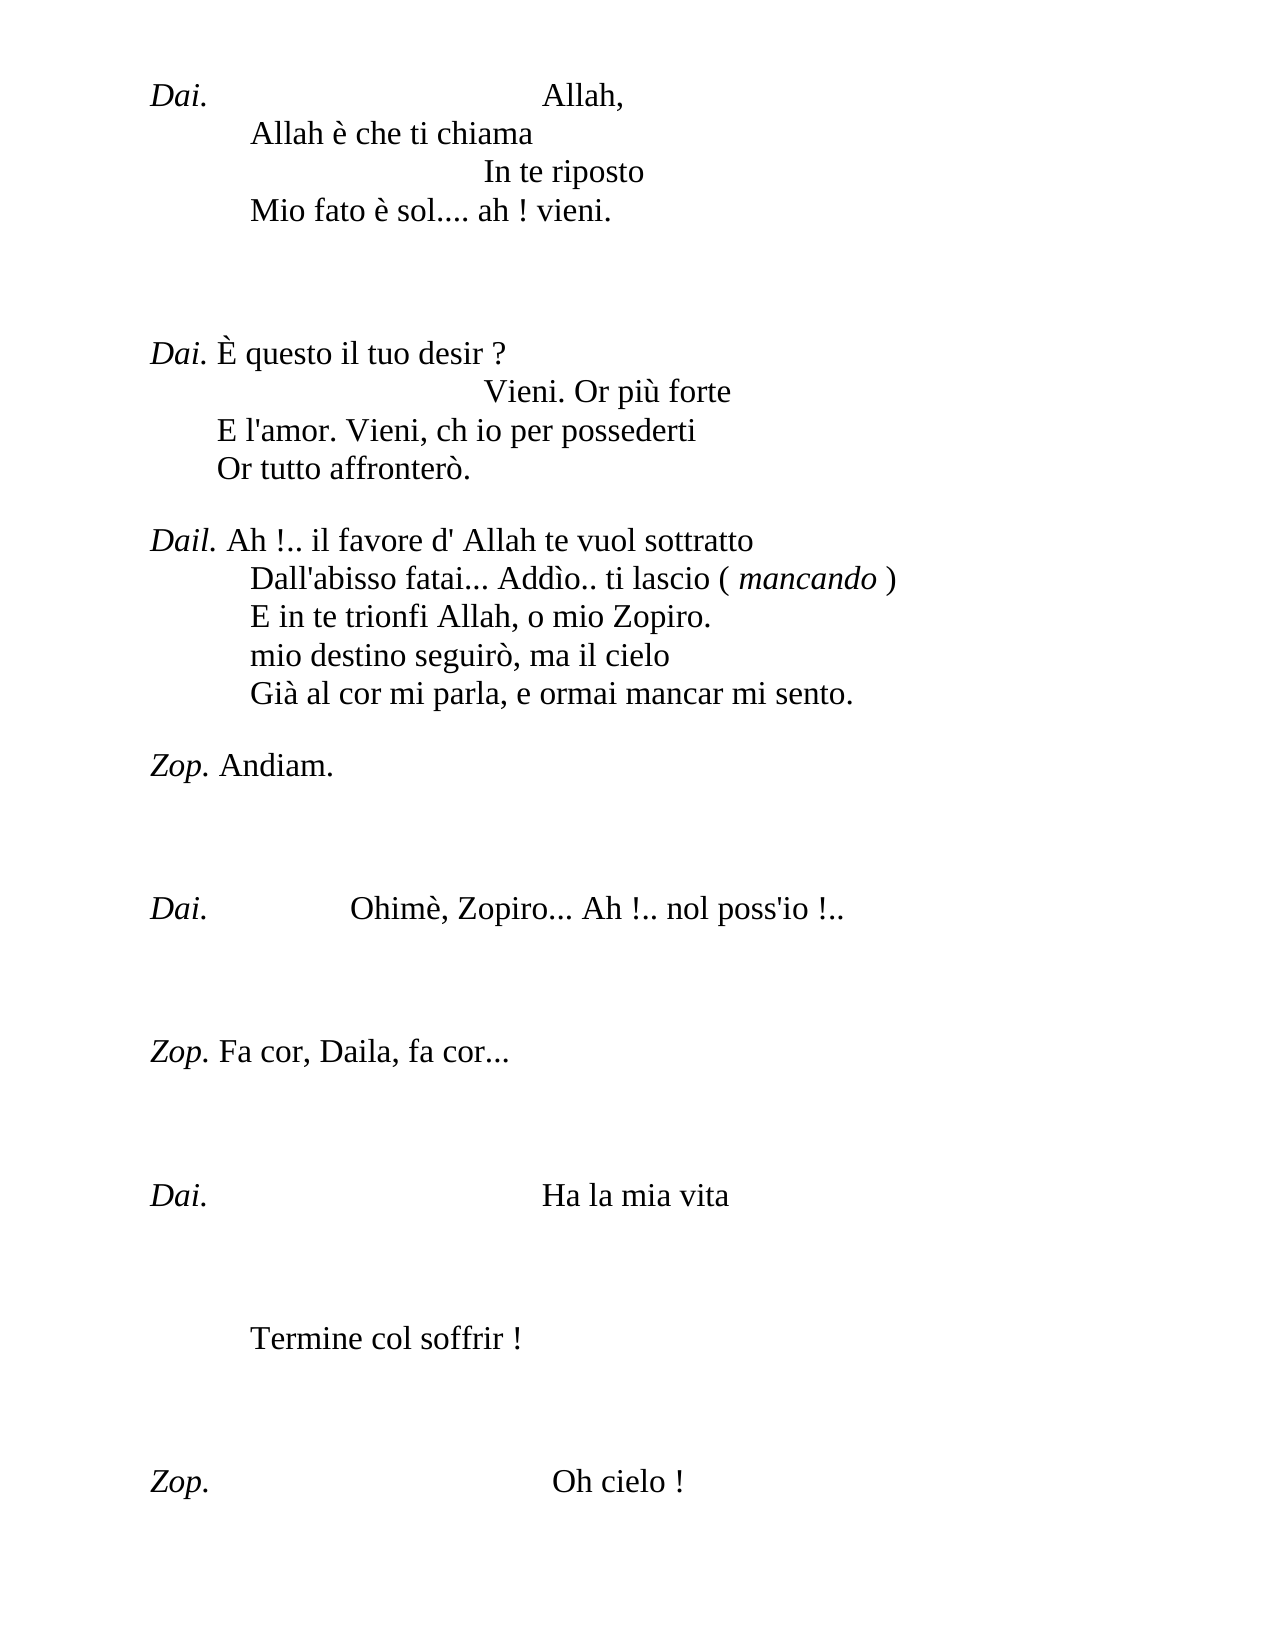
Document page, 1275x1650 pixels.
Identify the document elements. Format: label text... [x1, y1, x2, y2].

text Zop. Oh cielo ! [150, 1462, 1125, 1500]
text Dai. Ha la mia vita [150, 1175, 1125, 1213]
text Dai. È questo il tuo desir ? Vieni. Or più forte E l'amor. Vieni, ch io per possederti Or tutto affronterò. [150, 333, 1125, 487]
text Dai. Allah, Allah è che ti chiama In te riposto Mio fato è sol.... ah ! vieni. [150, 75, 1125, 228]
text Dai. Ohimè, Zopiro... Ah !.. nol poss'io !.. [150, 888, 1125, 927]
text Zop. Fa cor, Daila, fa cor... [150, 1032, 1125, 1070]
text Zop. Andiam. [150, 745, 1125, 783]
text Dail. Ah !.. il favore d' Allah te vuol sottratto Dall'abisso fatai... Addìo.. ti lascio ( mancando ) E in te trionfi Allah, o mio Zopiro. mio destino seguirò, ma il cielo Già al cor mi parla, e ormai mancar mi sento. [150, 520, 1125, 712]
text Termine col soffrir ! [150, 1318, 1125, 1357]
